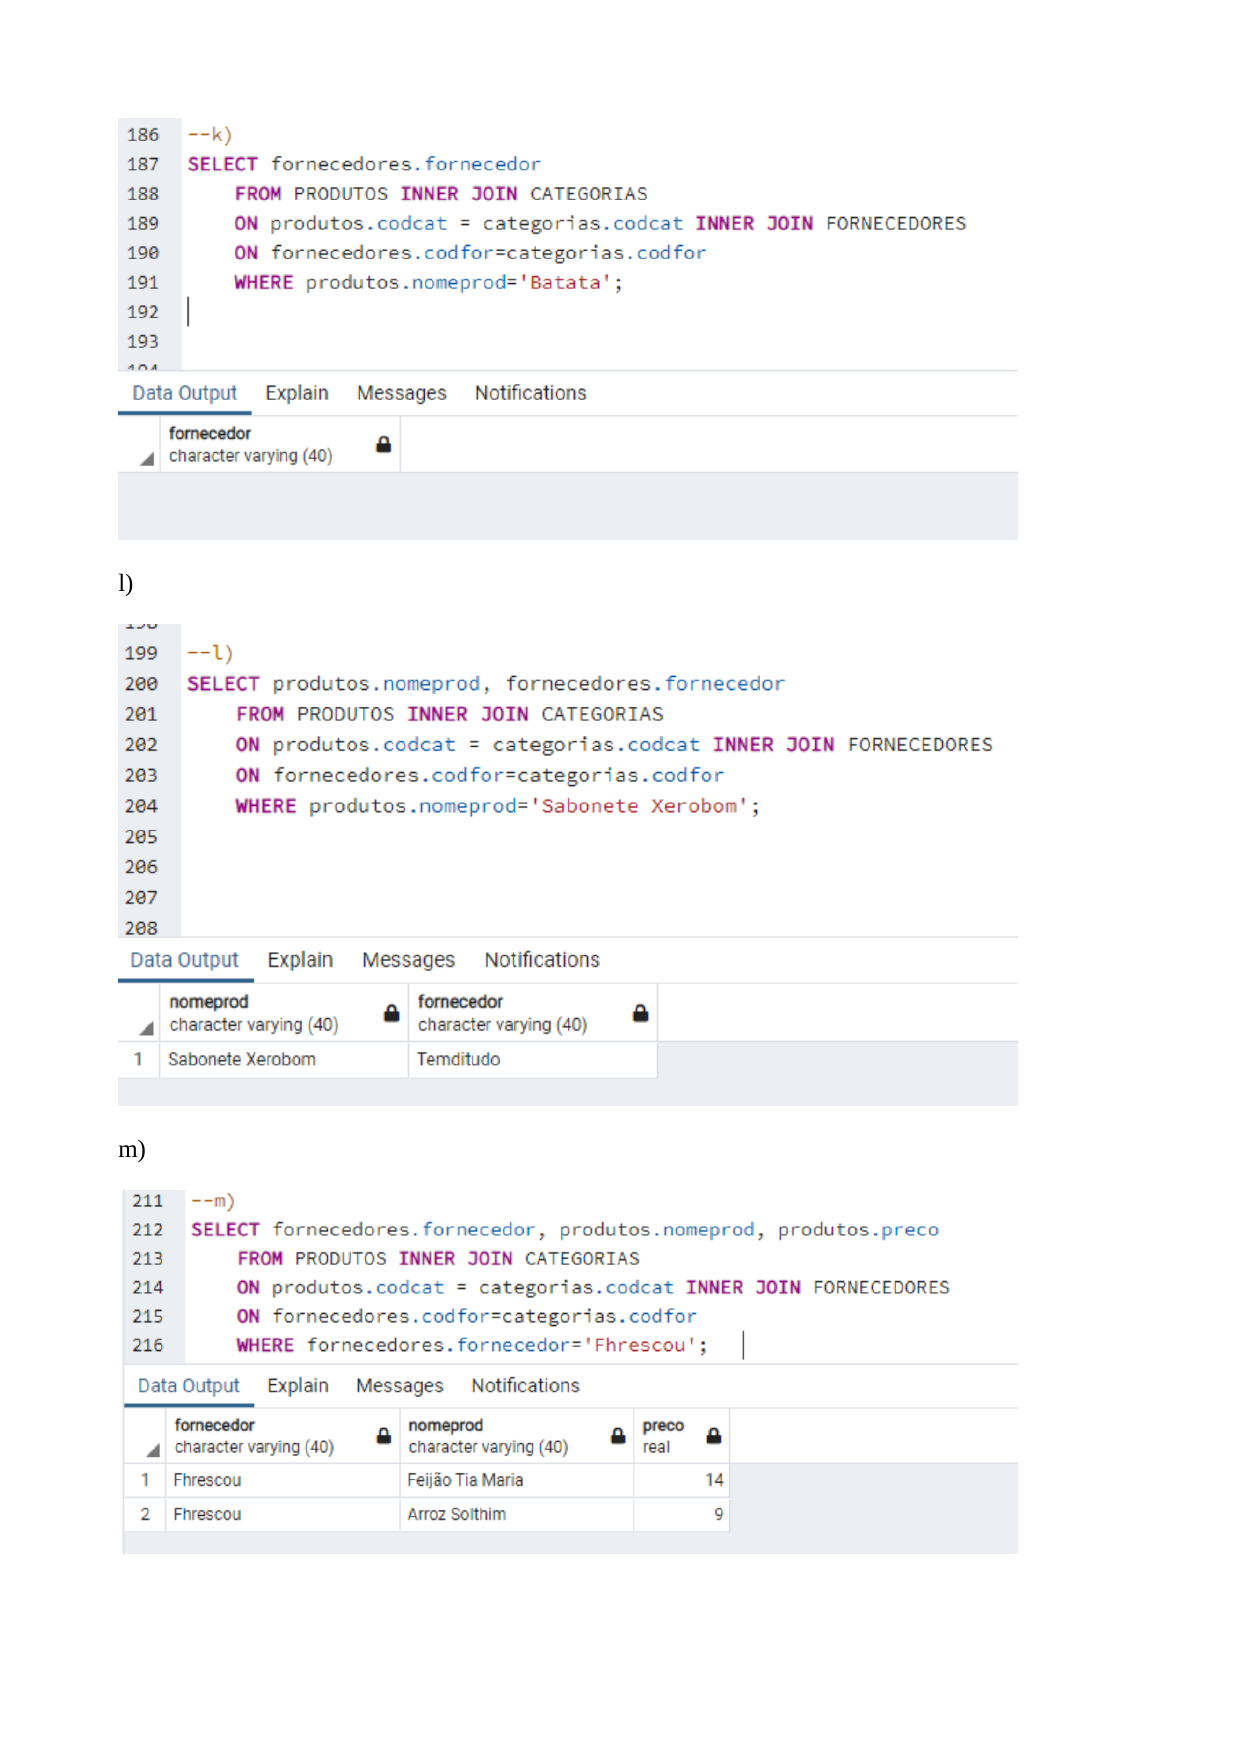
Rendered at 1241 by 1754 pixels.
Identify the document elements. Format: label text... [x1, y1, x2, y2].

text m) [118, 1134, 1122, 1163]
text l) [118, 568, 1122, 597]
